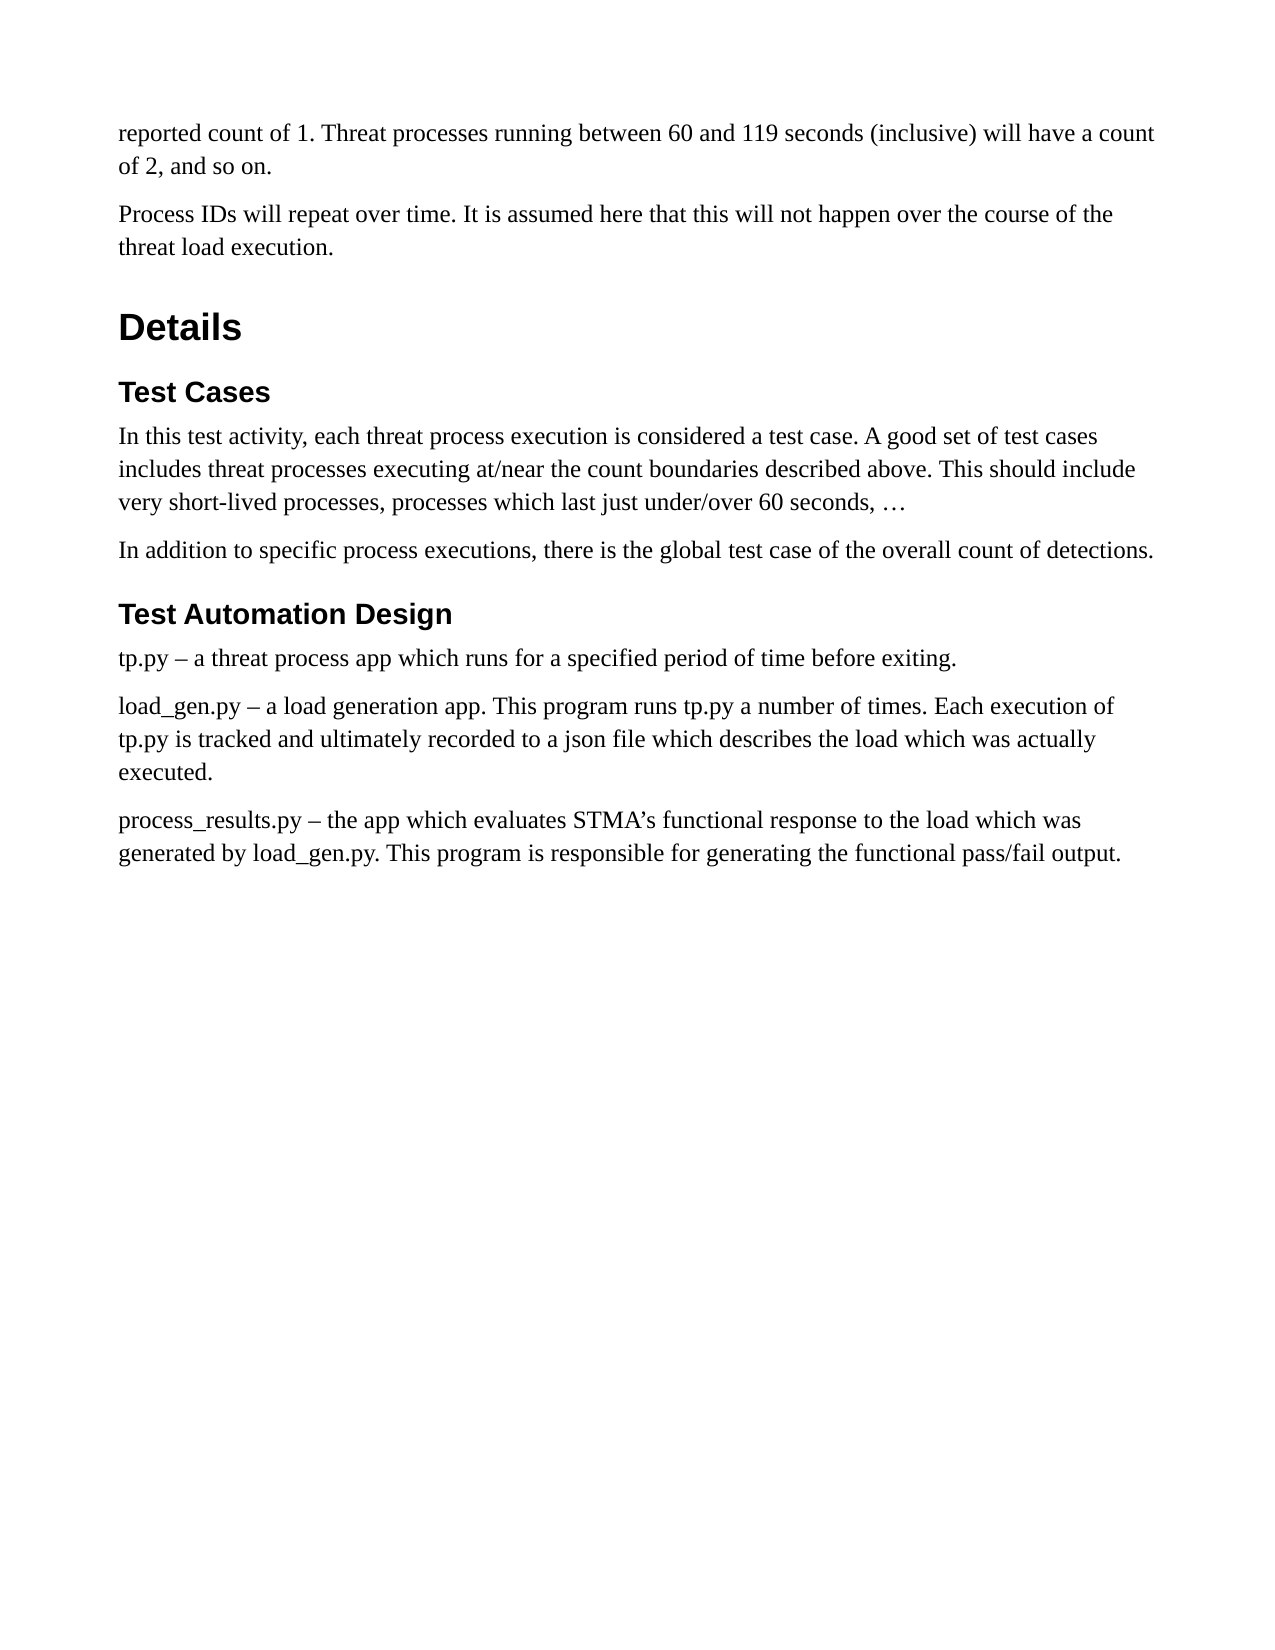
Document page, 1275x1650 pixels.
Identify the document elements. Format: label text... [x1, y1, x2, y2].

text load_gen.py – a load generation app. This program runs tp.py a number of times. Each execution of tp.py is tracked and ultimately recorded to a json file which describes the load which was actually executed. [118, 691, 1157, 786]
subtitle Test Automation Design [118, 597, 1157, 631]
text process_results.py – the app which evaluates STMA’s functional response to the load which was generated by load_gen.py. This program is responsible for generating the functional pass/fail output. [118, 805, 1157, 866]
text In this test activity, each threat process execution is considered a test case. A good set of test cases includes threat processes executing at/near the count boundaries described above. This should include very short-lived processes, processes which last just under/over 60 seconds, … [118, 421, 1157, 516]
text tp.py – a threat process app which runs for a specified period of time before exiting. [118, 643, 1157, 672]
text reported count of 1. Threat processes running between 60 and 119 seconds (inclusive) will have a count of 2, and so on. [118, 118, 1157, 180]
text Process IDs will repeat over time. It is assumed here that this will not happen over the course of the threat load execution. [118, 199, 1157, 261]
subtitle Test Cases [118, 375, 1157, 409]
subtitle Details [118, 304, 1157, 348]
text In addition to specific process executions, there is the global test case of the overall count of detections. [118, 535, 1157, 564]
